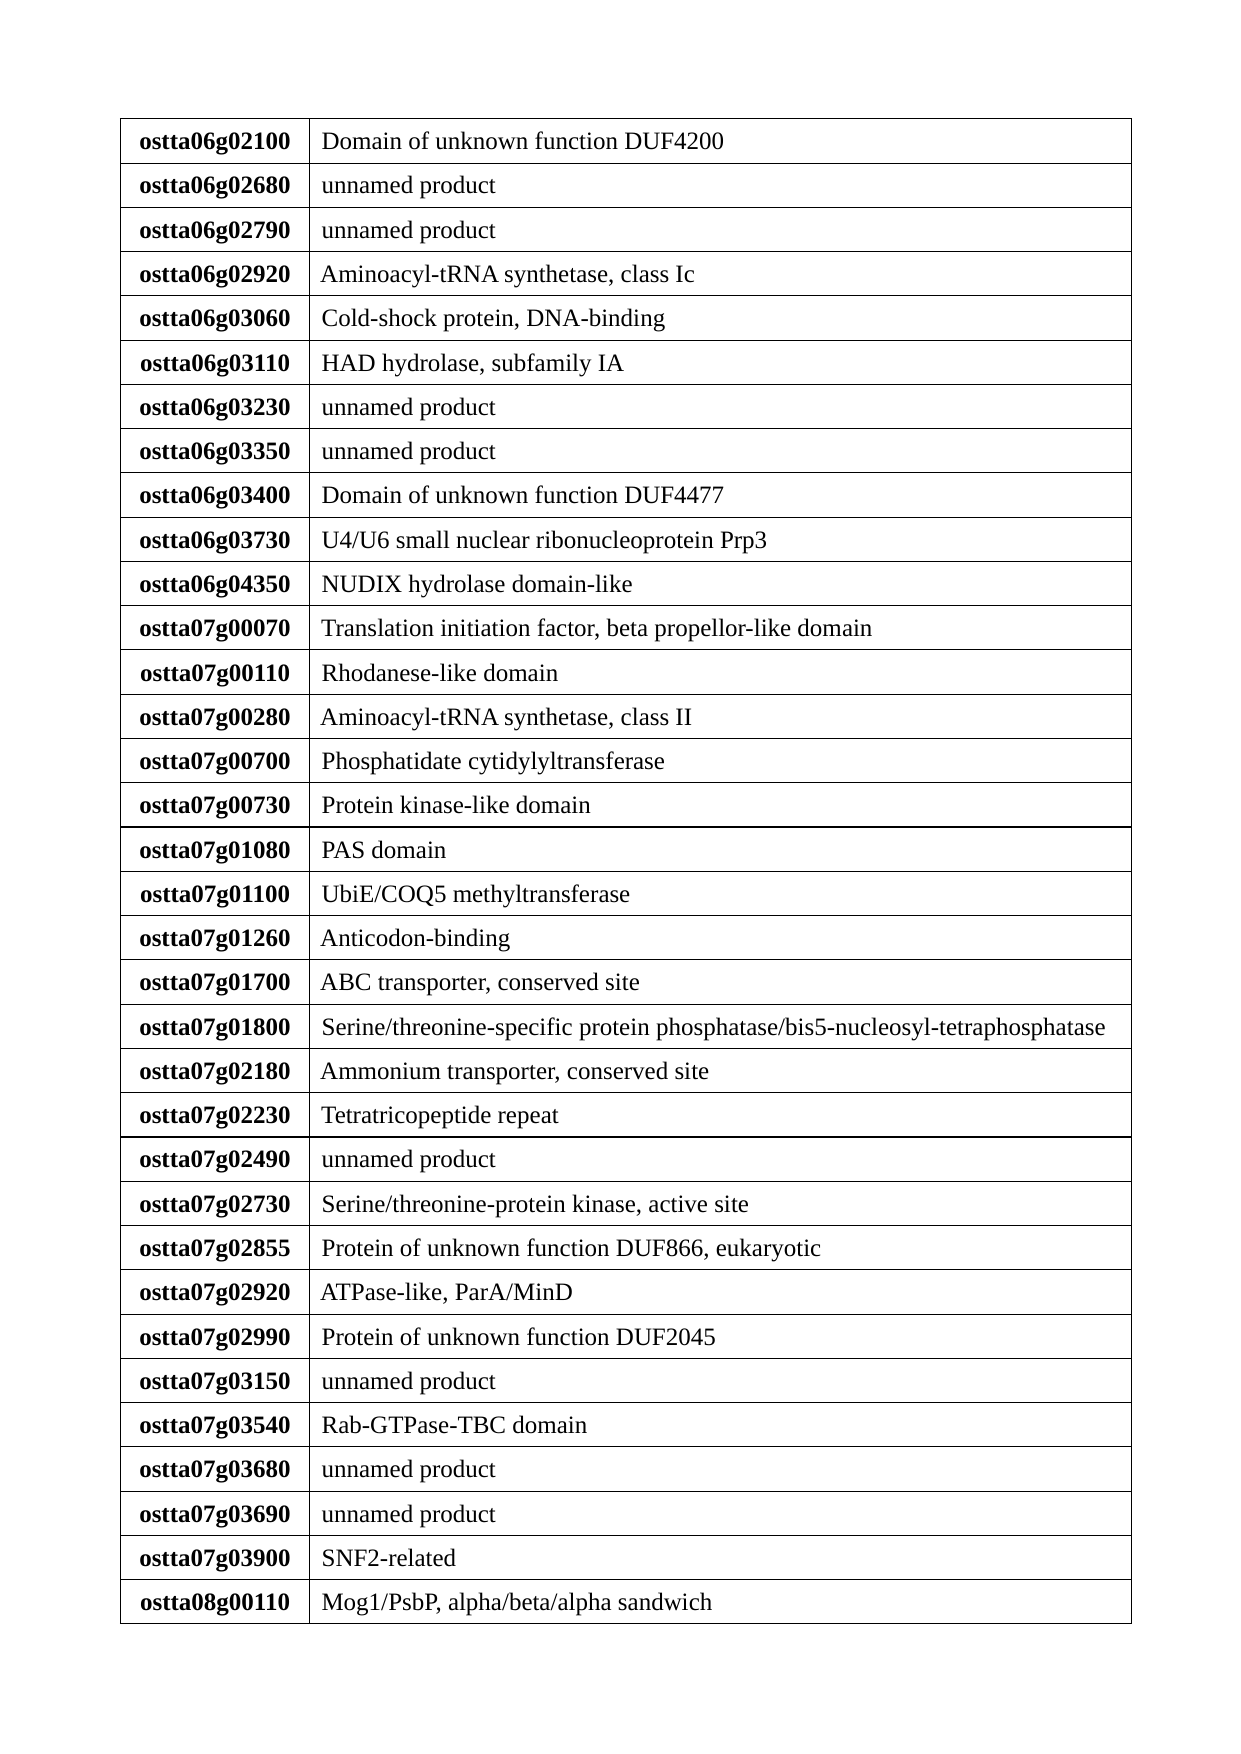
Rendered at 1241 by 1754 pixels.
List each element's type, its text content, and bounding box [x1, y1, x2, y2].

table_cell [1132, 649, 1240, 694]
table_cell unnamed product [310, 1138, 1131, 1181]
table_cell [1132, 1004, 1240, 1048]
table_cell Protein kinase-like domain [310, 783, 1131, 826]
table_cell ostta06g03110 [121, 341, 309, 384]
table_cell [1132, 118, 1240, 162]
table_cell [1132, 1314, 1240, 1358]
table_cell [1132, 1446, 1240, 1491]
table_cell unnamed product [310, 385, 1131, 428]
table_cell [1132, 1535, 1240, 1579]
table_cell UbiE/COQ5 methyltransferase [310, 872, 1131, 915]
table_cell Rhodanese-like domain [310, 650, 1131, 694]
table_cell ostta07g02490 [121, 1138, 309, 1181]
table_cell ostta08g00110 [121, 1580, 309, 1623]
table_cell Ammonium transporter, conserved site [310, 1049, 1131, 1092]
table_cell [1132, 1181, 1240, 1225]
table_cell [1132, 1269, 1240, 1313]
table_cell ostta07g01260 [121, 916, 309, 959]
table_cell ostta07g00070 [121, 606, 309, 649]
table_cell [1132, 1358, 1240, 1402]
table_cell SNF2-related [310, 1536, 1131, 1579]
table_cell [1132, 826, 1240, 871]
table_cell ABC transporter, conserved site [310, 960, 1131, 1003]
table_cell unnamed product [310, 208, 1131, 251]
table_cell [1132, 561, 1240, 605]
table_cell [1132, 207, 1240, 251]
table_cell ostta07g00700 [121, 739, 309, 782]
table_cell unnamed product [310, 1447, 1131, 1491]
table_cell ostta06g02790 [121, 208, 309, 251]
table_cell [1132, 1579, 1240, 1623]
table_cell ostta07g02730 [121, 1182, 309, 1225]
table_cell Phosphatidate cytidylyltransferase [310, 739, 1131, 782]
table_cell ostta07g02180 [121, 1049, 309, 1092]
table_cell ostta07g02855 [121, 1226, 309, 1269]
table_cell [1132, 1402, 1240, 1446]
table_cell [1132, 1136, 1240, 1181]
table_cell ostta07g01800 [121, 1005, 309, 1048]
table_cell ostta07g00280 [121, 695, 309, 738]
table_cell ostta07g03150 [121, 1359, 309, 1402]
table_cell Protein of unknown function DUF2045 [310, 1315, 1131, 1358]
table_cell unnamed product [310, 164, 1131, 207]
table_cell ostta07g01100 [121, 872, 309, 915]
table_cell Domain of unknown function DUF4200 [310, 119, 1131, 162]
table_cell ostta07g00730 [121, 783, 309, 826]
table_cell Tetratricopeptide repeat [310, 1093, 1131, 1136]
table_cell ostta06g03230 [121, 385, 309, 428]
table_cell [1132, 605, 1240, 649]
table_cell [1132, 1092, 1240, 1136]
table_cell ostta07g00110 [121, 650, 309, 694]
table_cell ostta07g02990 [121, 1315, 309, 1358]
table_cell unnamed product [310, 1492, 1131, 1535]
table_cell [1132, 1225, 1240, 1269]
table_cell unnamed product [310, 1359, 1131, 1402]
table_cell U4/U6 small nuclear ribonucleoprotein Prp3 [310, 518, 1131, 561]
table_cell [1132, 428, 1240, 472]
table_cell ostta07g03900 [121, 1536, 309, 1579]
table_cell Domain of unknown function DUF4477 [310, 473, 1131, 517]
table_cell Mog1/PsbP, alpha/beta/alpha sandwich [310, 1580, 1131, 1623]
table_cell ostta07g02230 [121, 1093, 309, 1136]
table_cell ostta06g02680 [121, 164, 309, 207]
table_cell [1132, 384, 1240, 428]
table_cell [1132, 738, 1240, 782]
table_cell [1132, 295, 1240, 339]
table_cell [1132, 251, 1240, 295]
table_cell unnamed product [310, 429, 1131, 472]
table_cell Protein of unknown function DUF866, eukaryotic [310, 1226, 1131, 1269]
table_cell ostta06g03350 [121, 429, 309, 472]
table_cell ostta07g01080 [121, 828, 309, 871]
table_cell [1132, 1048, 1240, 1092]
table_cell Serine/threonine-protein kinase, active site [310, 1182, 1131, 1225]
table_cell ostta06g04350 [121, 562, 309, 605]
table_cell ostta07g03540 [121, 1403, 309, 1446]
table_cell [1132, 340, 1240, 384]
table_cell ostta06g03400 [121, 473, 309, 517]
table_cell [1132, 782, 1240, 826]
table_cell [1132, 915, 1240, 959]
table_cell [1132, 163, 1240, 207]
table_cell Aminoacyl-tRNA synthetase, class II [310, 695, 1131, 738]
table_cell Anticodon-binding [310, 916, 1131, 959]
table_cell [1132, 959, 1240, 1003]
table_cell ostta07g03680 [121, 1447, 309, 1491]
table_cell PAS domain [310, 828, 1131, 871]
table_cell [1132, 517, 1240, 561]
table_cell HAD hydrolase, subfamily IA [310, 341, 1131, 384]
table_cell Aminoacyl-tRNA synthetase, class Ic [310, 252, 1131, 295]
table_cell ostta06g02100 [121, 119, 309, 162]
table_cell [1132, 871, 1240, 915]
table_cell ostta06g03730 [121, 518, 309, 561]
table_cell ostta07g03690 [121, 1492, 309, 1535]
table_cell [1132, 1491, 1240, 1535]
table_cell [1132, 694, 1240, 738]
table_cell NUDIX hydrolase domain-like [310, 562, 1131, 605]
table_cell Rab-GTPase-TBC domain [310, 1403, 1131, 1446]
table_cell Serine/threonine-specific protein phosphatase/bis5-nucleosyl-tetraphosphatase [310, 1005, 1131, 1048]
table_cell ostta06g03060 [121, 296, 309, 339]
table_cell ostta06g02920 [121, 252, 309, 295]
table_cell Cold-shock protein, DNA-binding [310, 296, 1131, 339]
table_cell Translation initiation factor, beta propellor-like domain [310, 606, 1131, 649]
table_cell [1132, 472, 1240, 517]
table_cell ostta07g01700 [121, 960, 309, 1003]
table_cell ATPase-like, ParA/MinD [310, 1270, 1131, 1313]
table_cell ostta07g02920 [121, 1270, 309, 1313]
